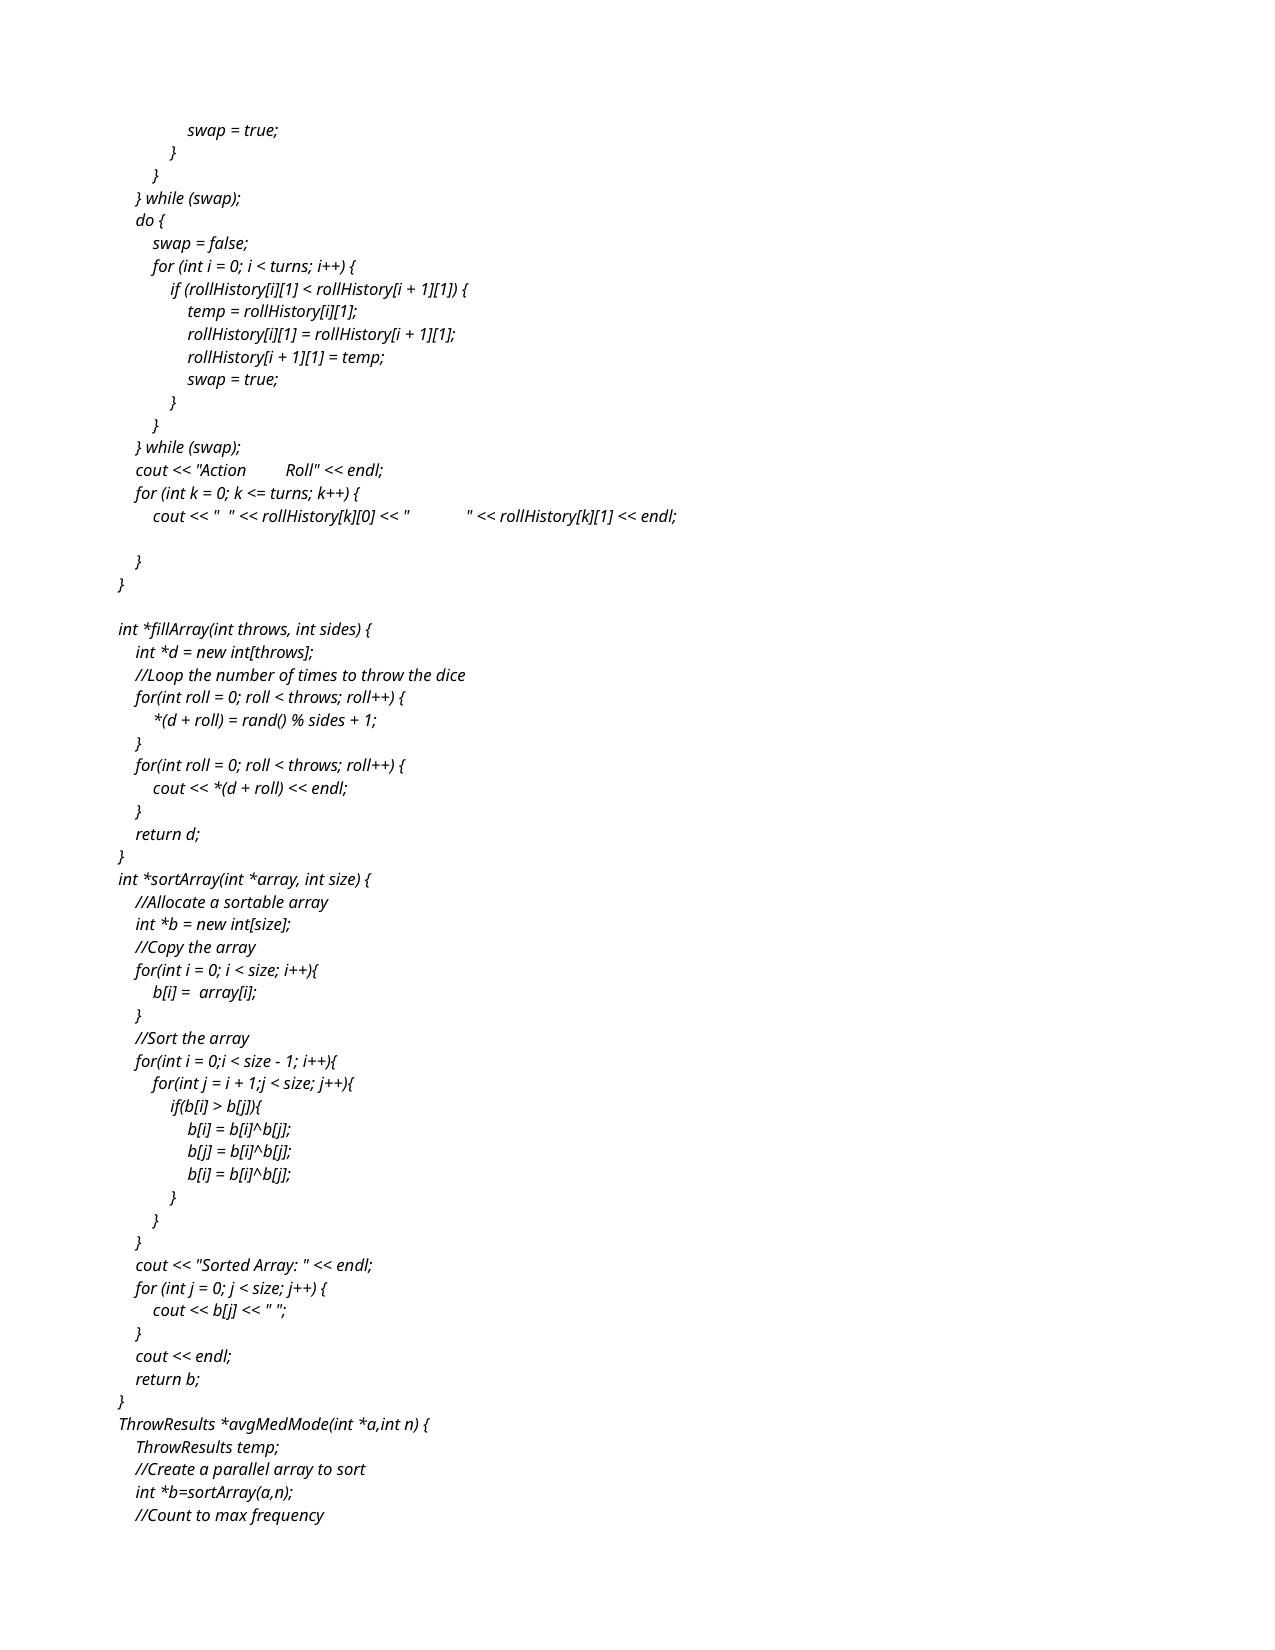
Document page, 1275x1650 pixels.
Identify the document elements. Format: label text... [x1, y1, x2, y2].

text int *fillArray(int throws, int sides) { [118, 618, 1157, 640]
text *(d + roll) = rand() % sides + 1; [118, 708, 1157, 731]
text } [118, 1390, 1157, 1412]
text //Allocate a sortable array [118, 890, 1157, 913]
text swap = false; [118, 232, 1157, 254]
text b[j] = b[i]^b[j]; [118, 1140, 1157, 1163]
text for(int i = 0; i < size; i++){ [118, 958, 1157, 981]
text b[i] = b[i]^b[j]; [118, 1117, 1157, 1140]
text return b; [118, 1367, 1157, 1390]
text cout << b[j] << " "; [118, 1299, 1157, 1322]
text swap = true; [118, 118, 1157, 141]
text return d; [118, 822, 1157, 845]
text } while (swap); [118, 186, 1157, 209]
text //Create a parallel array to sort [118, 1458, 1157, 1481]
text for (int j = 0; j < size; j++) { [118, 1276, 1157, 1299]
text b[i] = array[i]; [118, 981, 1157, 1004]
text int *b=sortArray(a,n); [118, 1481, 1157, 1503]
text } [118, 141, 1157, 163]
text rollHistory[i + 1][1] = temp; [118, 345, 1157, 368]
text } [118, 549, 1157, 572]
text int *b = new int[size]; [118, 913, 1157, 936]
text //Count to max frequency [118, 1503, 1157, 1526]
text //Sort the array [118, 1026, 1157, 1049]
text } [118, 163, 1157, 186]
text } [118, 1185, 1157, 1208]
text swap = true; [118, 368, 1157, 391]
text } [118, 845, 1157, 867]
text for (int k = 0; k <= turns; k++) { [118, 481, 1157, 504]
text } [118, 1231, 1157, 1253]
text temp = rollHistory[i][1]; [118, 300, 1157, 322]
text } [118, 731, 1157, 754]
text //Loop the number of times to throw the dice [118, 663, 1157, 686]
text int *d = new int[throws]; [118, 640, 1157, 663]
text } [118, 1208, 1157, 1231]
text } [118, 1322, 1157, 1344]
text cout << *(d + roll) << endl; [118, 777, 1157, 799]
text ThrowResults temp; [118, 1435, 1157, 1458]
text } while (swap); [118, 436, 1157, 459]
text } [118, 572, 1157, 595]
text } [118, 1004, 1157, 1026]
text cout << "Sorted Array: " << endl; [118, 1253, 1157, 1276]
text if (rollHistory[i][1] < rollHistory[i + 1][1]) { [118, 277, 1157, 300]
text for(int roll = 0; roll < throws; roll++) { [118, 686, 1157, 708]
text do { [118, 209, 1157, 232]
text for(int j = i + 1;j < size; j++){ [118, 1072, 1157, 1094]
text for (int i = 0; i < turns; i++) { [118, 254, 1157, 277]
text } [118, 799, 1157, 822]
text ThrowResults *avgMedMode(int *a,int n) { [118, 1412, 1157, 1435]
text } [118, 391, 1157, 413]
text int *sortArray(int *array, int size) { [118, 867, 1157, 890]
text b[i] = b[i]^b[j]; [118, 1163, 1157, 1185]
text if(b[i] > b[j]){ [118, 1094, 1157, 1117]
text //Copy the array [118, 936, 1157, 958]
text cout << " " << rollHistory[k][0] << " " << rollHistory[k][1] << endl; [118, 504, 1157, 527]
text cout << endl; [118, 1344, 1157, 1367]
text for(int i = 0;i < size - 1; i++){ [118, 1049, 1157, 1072]
text rollHistory[i][1] = rollHistory[i + 1][1]; [118, 322, 1157, 345]
text for(int roll = 0; roll < throws; roll++) { [118, 754, 1157, 777]
text } [118, 413, 1157, 436]
text cout << "Action Roll" << endl; [118, 459, 1157, 481]
